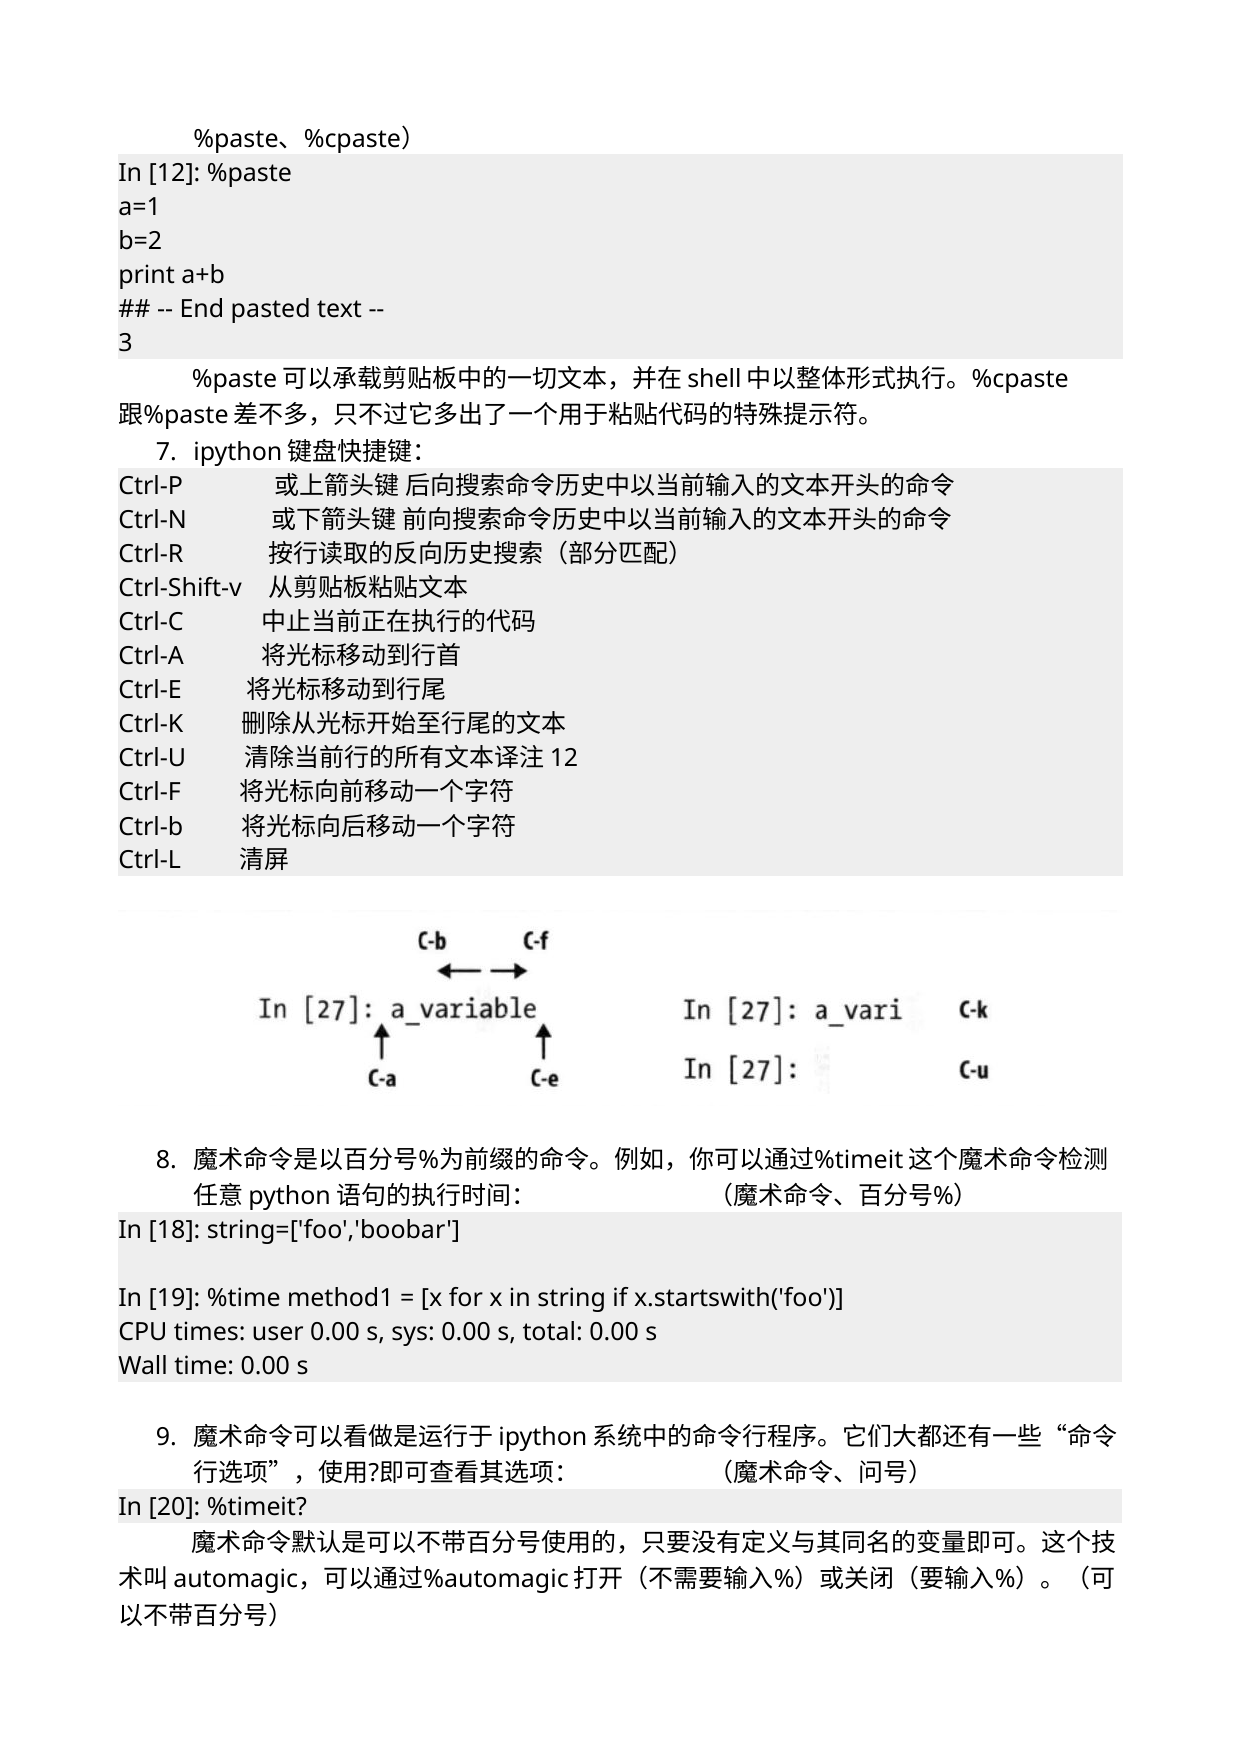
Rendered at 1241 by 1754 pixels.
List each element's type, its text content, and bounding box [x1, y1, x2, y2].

list ipython键盘快捷键： [156, 431, 1122, 467]
text %paste可以承载剪贴板中的一切文本，并在shell中以整体形式执行。%cpaste跟%paste差不多，只不过它多出了一个用于粘贴代码的特殊提示符。 [118, 359, 1122, 431]
text 魔术命令默认是可以不带百分号使用的，只要没有定义与其同名的变量即可。这个技术叫automagic，可以通过%automagic打开（不需要输入%）或关闭（要输入%）。（可以不带百分号） [118, 1523, 1122, 1631]
table_header Ctrl-P 或上箭头键 后向搜索命令历史中以当前输入的文本开头的命令 Ctrl-N 或下箭头键 前向搜索命令历史中以当前输入的文本开头的命令 Ctrl-R 按行读取的反向历史搜索（部分匹配） Ctrl-Shift-v 从剪贴板粘贴文本 Ctrl-C 中止当前正在执行的代码 Ctrl-A 将光标移动到行首 Ctrl-E 将光标移动到行尾 Ctrl-K 删除从光标开始至行尾的文本 Ctrl-U 清除当前行的所有文本译注12 Ctrl-F 将光标向前移动一个字符 Ctrl-b 将光标向后移动一个字符 Ctrl-L 清屏 [118, 468, 1123, 876]
list %paste、%cpaste） [156, 118, 1122, 154]
table_header In [18]: string=['foo','boobar'] In [19]: %time method1 = [x for x in string if x.startswith('foo')] CPU times: user 0.00 s, sys: 0.00 s, total: 0.00 s Wall time: 0.00 s [118, 1212, 1122, 1382]
picture [118, 910, 1123, 1106]
list 魔术命令可以看做是运行于ipython系统中的命令行程序。它们大都还有一些“命令行选项”，使用?即可查看其选项： （魔术命令、问号） [156, 1416, 1122, 1488]
table_header In [20]: %timeit? [118, 1489, 1122, 1523]
list 魔术命令是以百分号%为前缀的命令。例如，你可以通过%timeit这个魔术命令检测任意python语句的执行时间： （魔术命令、百分号%） [156, 1139, 1122, 1212]
table_header In [12]: %paste a=1 b=2 print a+b ## -- End pasted text -- 3 [118, 154, 1123, 359]
